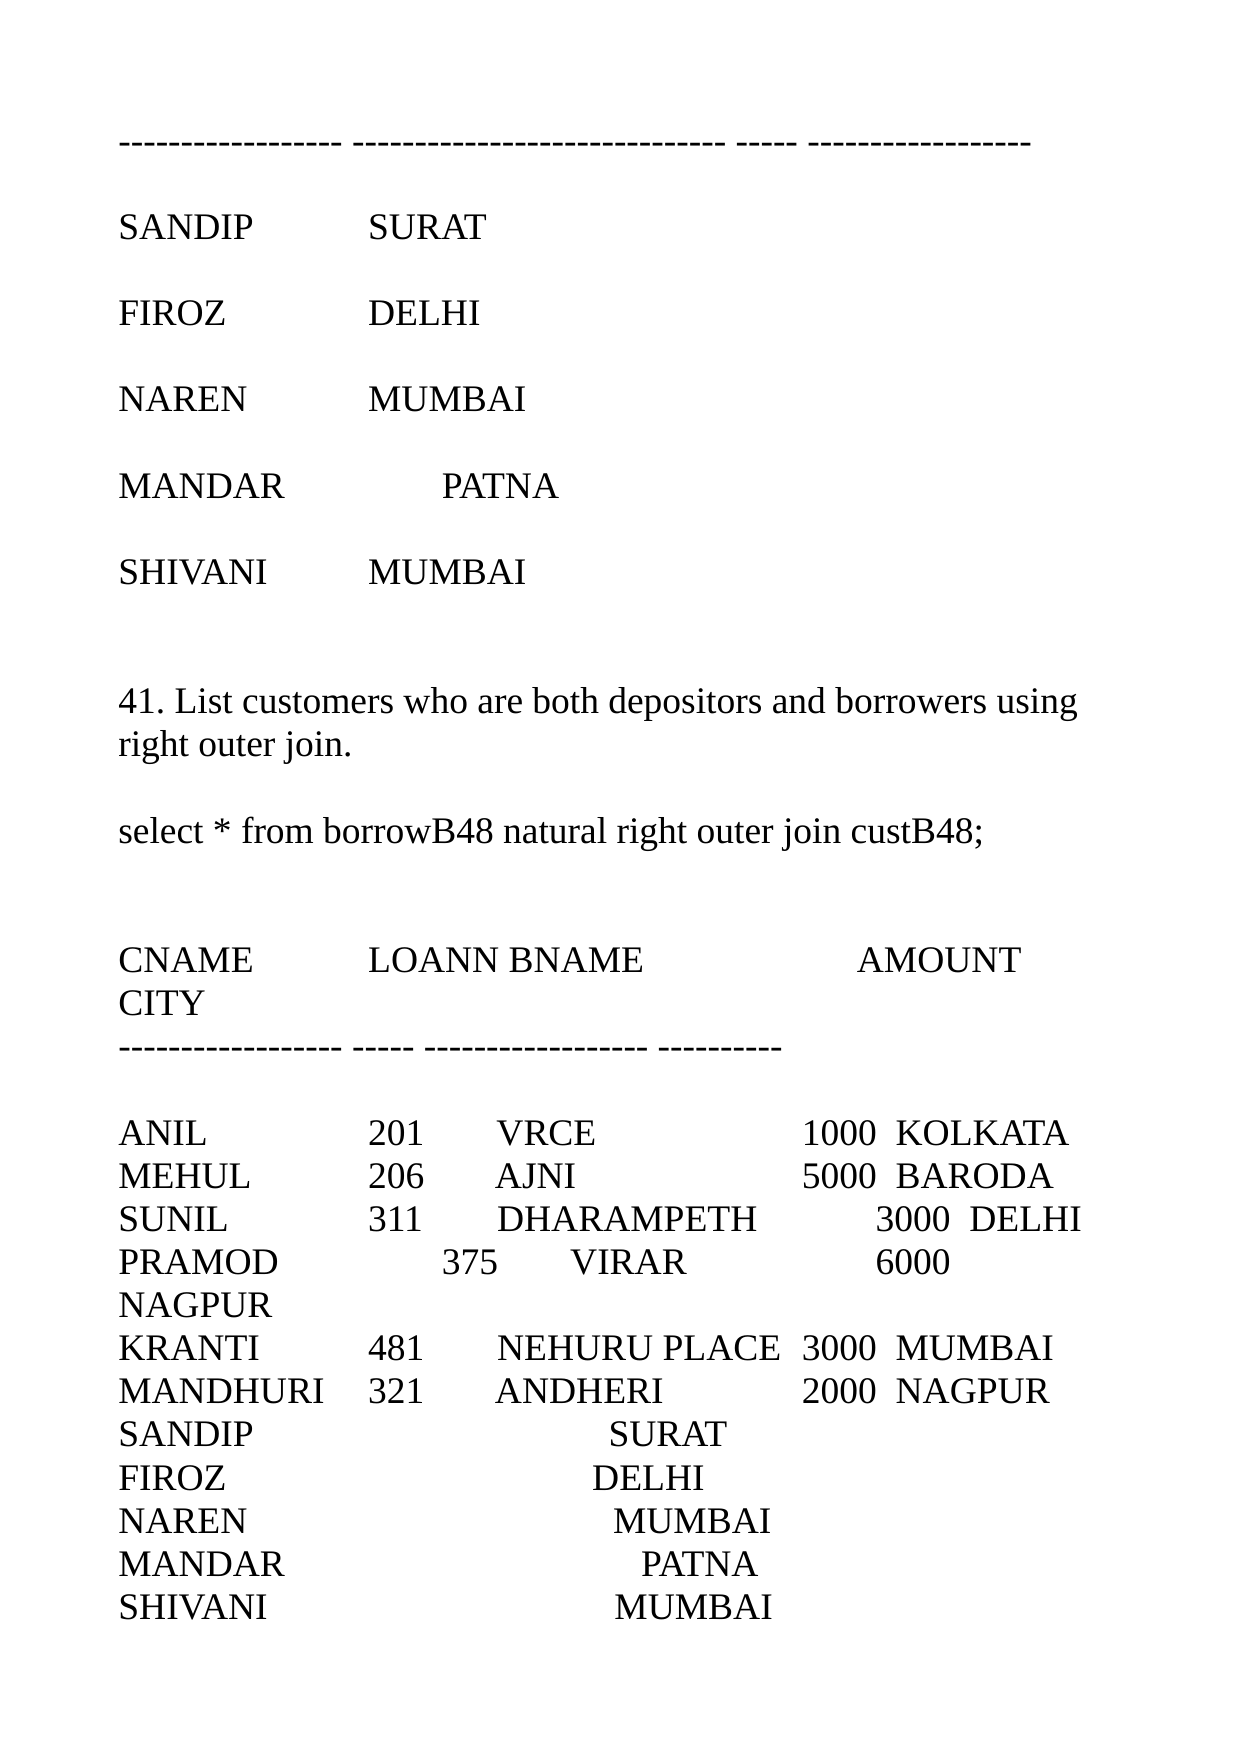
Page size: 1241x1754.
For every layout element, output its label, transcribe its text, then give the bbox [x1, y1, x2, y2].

text MANDHURI 321 ANDHERI 2000 NAGPUR [118, 1369, 1122, 1412]
text MEHUL 206 AJNI 5000 BARODA [118, 1153, 1122, 1196]
text CNAME LOANN BNAME AMOUNT CITY [118, 937, 1122, 1024]
text 41. List customers who are both depositors and borrowers using right outer join. [118, 679, 1122, 765]
text NAREN MUMBAI [118, 377, 1122, 420]
text ------------------ ------------------------------ ----- ------------------ [118, 118, 1122, 161]
text select * from borrowB48 natural right outer join custB48; [118, 808, 1122, 851]
text NAREN MUMBAI [118, 1498, 1122, 1541]
text KRANTI 481 NEHURU PLACE 3000 MUMBAI [118, 1326, 1122, 1369]
text ANIL 201 VRCE 1000 KOLKATA [118, 1110, 1122, 1153]
text SHIVANI MUMBAI [118, 549, 1122, 592]
text SANDIP SURAT [118, 1412, 1122, 1455]
text PRAMOD 375 VIRAR 6000 NAGPUR [118, 1239, 1122, 1326]
text FIROZ DELHI [118, 291, 1122, 334]
text ------------------ ----- ------------------ ---------- [118, 1024, 1122, 1067]
text SUNIL 311 DHARAMPETH 3000 DELHI [118, 1196, 1122, 1239]
text MANDAR PATNA [118, 463, 1122, 506]
text SHIVANI MUMBAI [118, 1584, 1122, 1627]
text FIROZ DELHI [118, 1455, 1122, 1498]
text SANDIP SURAT [118, 204, 1122, 247]
text MANDAR PATNA [118, 1541, 1122, 1584]
